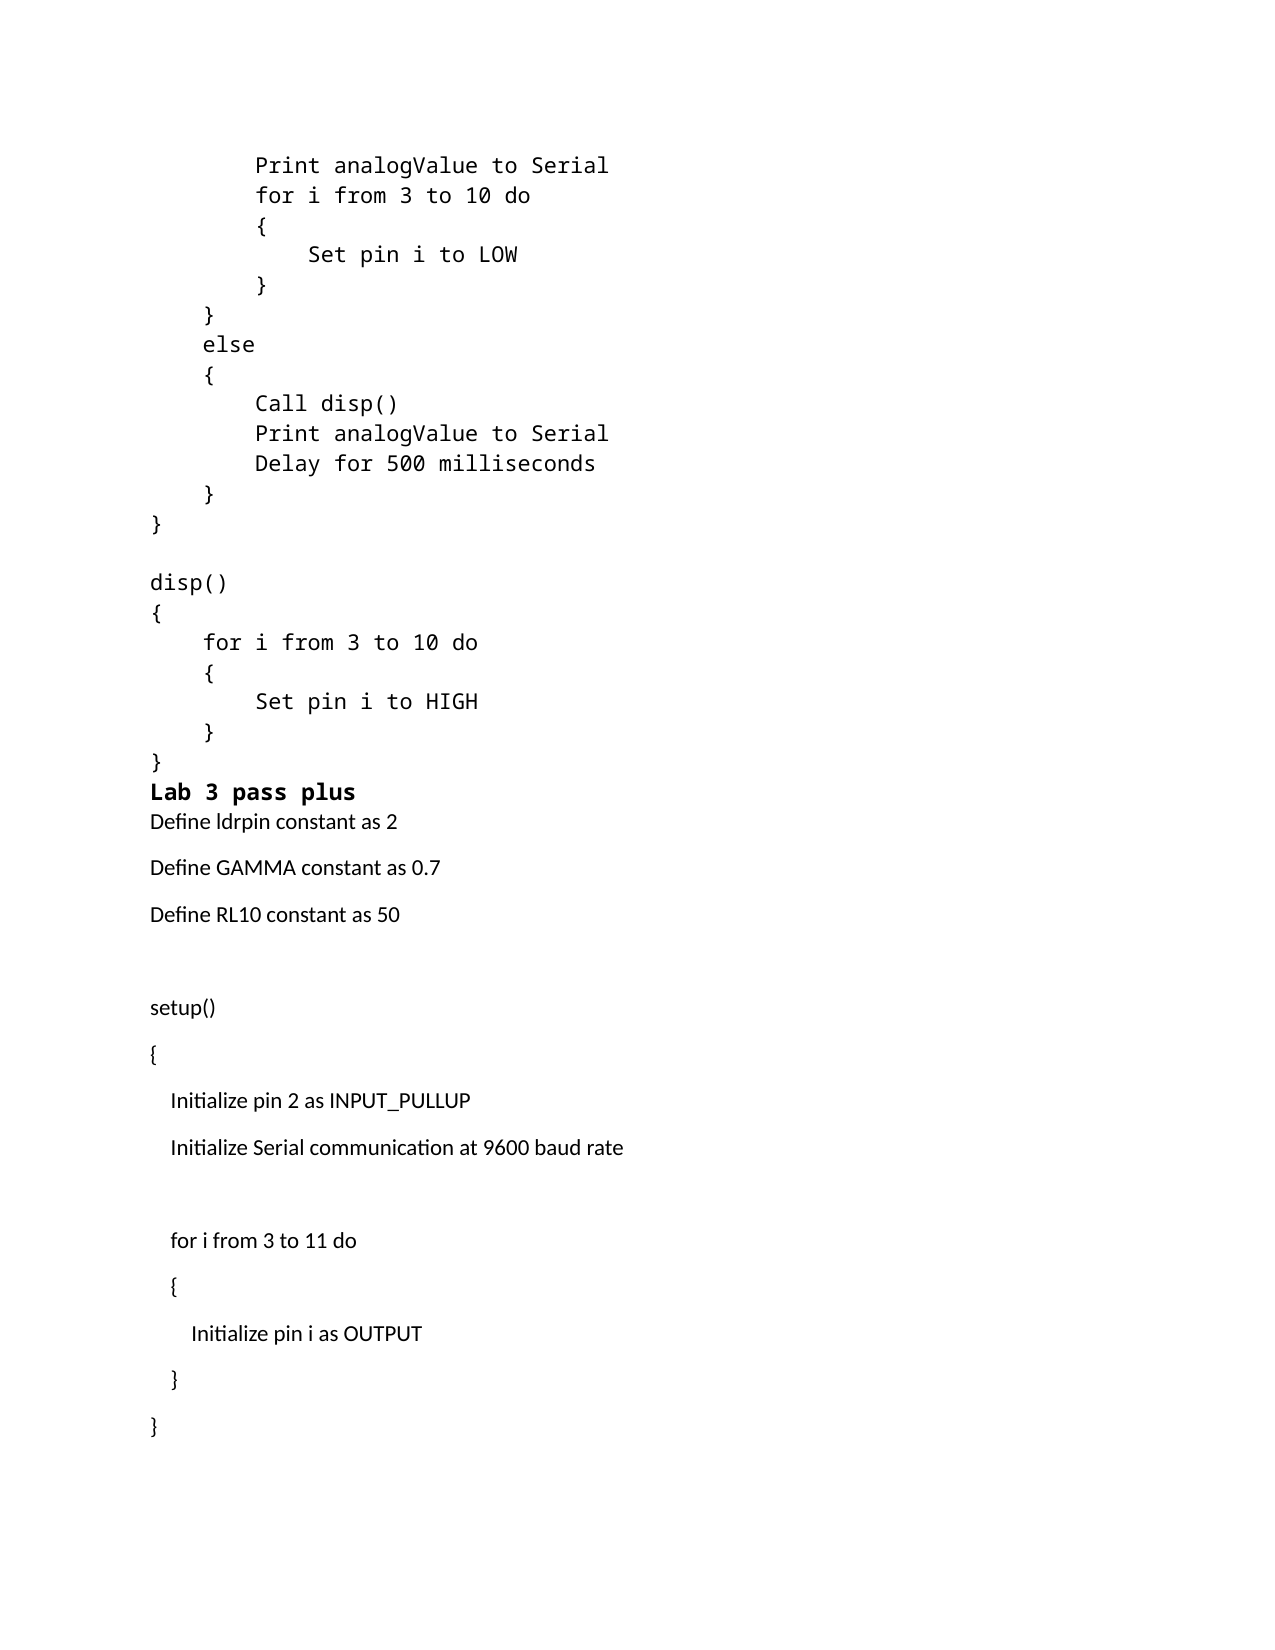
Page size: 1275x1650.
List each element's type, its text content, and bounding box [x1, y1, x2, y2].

text { [150, 1040, 1125, 1068]
text } [150, 269, 1125, 299]
text { [150, 209, 1125, 239]
text Call disp() [150, 388, 1125, 418]
text Set pin i to LOW [150, 239, 1125, 269]
text } [150, 299, 1125, 329]
text { [150, 358, 1125, 388]
text Initialize pin i as OUTPUT [150, 1319, 1125, 1347]
text { [150, 1272, 1125, 1301]
text { [150, 597, 1125, 627]
text disp() [150, 567, 1125, 597]
text Define RL10 constant as 50 [150, 900, 1125, 928]
text Initialize pin 2 as INPUT_PULLUP [150, 1086, 1125, 1114]
text Initialize Serial communication at 9600 baud rate [150, 1133, 1125, 1161]
text for i from 3 to 10 do [150, 627, 1125, 656]
text } [150, 1366, 1125, 1394]
text } [150, 507, 1125, 537]
text } [150, 716, 1125, 746]
text for i from 3 to 11 do [150, 1226, 1125, 1254]
text Delay for 500 milliseconds [150, 448, 1125, 478]
text } [150, 1412, 1125, 1440]
text setup() [150, 993, 1125, 1021]
text Set pin i to HIGH [150, 686, 1125, 716]
text { [150, 656, 1125, 686]
text } [150, 746, 1125, 776]
text Lab 3 pass plus [150, 776, 1125, 807]
text Define ldrpin constant as 2 [150, 807, 1125, 835]
text Define GAMMA constant as 0.7 [150, 853, 1125, 881]
text } [150, 478, 1125, 507]
text Print analogValue to Serial [150, 150, 1125, 180]
text else [150, 329, 1125, 358]
text Print analogValue to Serial [150, 418, 1125, 448]
text for i from 3 to 10 do [150, 180, 1125, 209]
